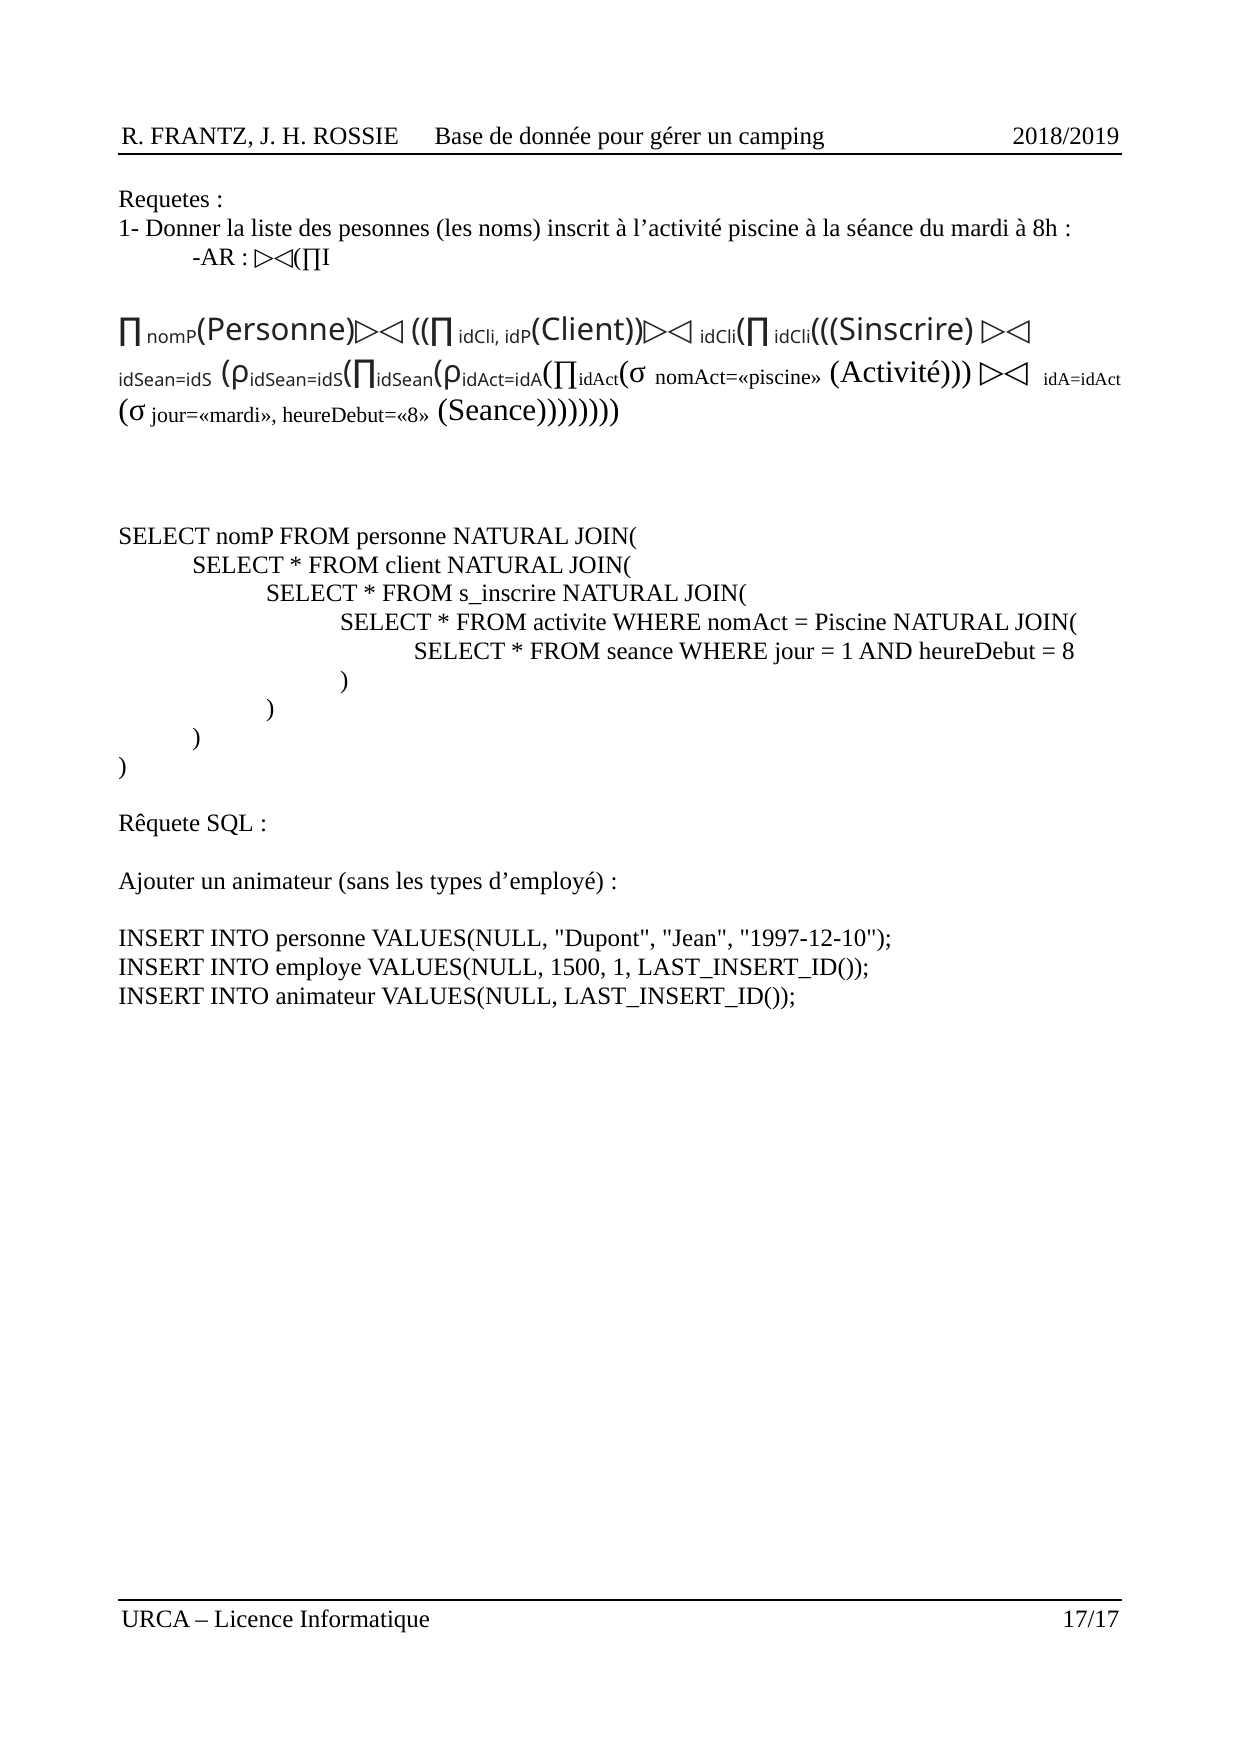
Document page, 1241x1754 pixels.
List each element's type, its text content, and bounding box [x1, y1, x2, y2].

text 1- Donner la liste des pesonnes (les noms) inscrit à l’activité piscine à la séance du mardi à 8h : [118, 213, 1122, 242]
text -AR : ▷◁(∏I [118, 242, 1122, 271]
text SELECT * FROM seance WHERE jour = 1 AND heureDebut = 8 [118, 636, 1122, 665]
text Ajouter un animateur (sans les types d’employé) : [118, 866, 1122, 895]
text INSERT INTO animateur VALUES(NULL, LAST_INSERT_ID()); [118, 981, 1122, 1010]
text Rêquete SQL : [118, 808, 1122, 837]
text ) [118, 693, 1122, 722]
text ∏ nomP(Personne)▷◁ ((∏ idCli, idP(Client))▷◁ idCli(∏ idCli(((Sinscrire) ▷◁ idSean=idS (ρidSean=idS(∏idSean(ρidAct=idA(∏idAct(σ nomAct=«piscine» (Activité))) ▷◁ idA=idAct (σ jour=«mardi», heureDebut=«8» (Seance)))))))) [118, 306, 1122, 428]
text INSERT INTO employe VALUES(NULL, 1500, 1, LAST_INSERT_ID()); [118, 952, 1122, 981]
text SELECT nomP FROM personne NATURAL JOIN( [118, 521, 1122, 550]
text SELECT * FROM s_inscrire NATURAL JOIN( [118, 578, 1122, 607]
text ) [118, 722, 1122, 751]
text SELECT * FROM client NATURAL JOIN( [118, 550, 1122, 578]
text SELECT * FROM activite WHERE nomAct = Piscine NATURAL JOIN( [118, 607, 1122, 636]
text ) [118, 751, 1122, 780]
text INSERT INTO personne VALUES(NULL, "Dupont", "Jean", "1997-12-10"); [118, 923, 1122, 952]
text Requetes : [118, 184, 1122, 213]
text ) [118, 665, 1122, 693]
